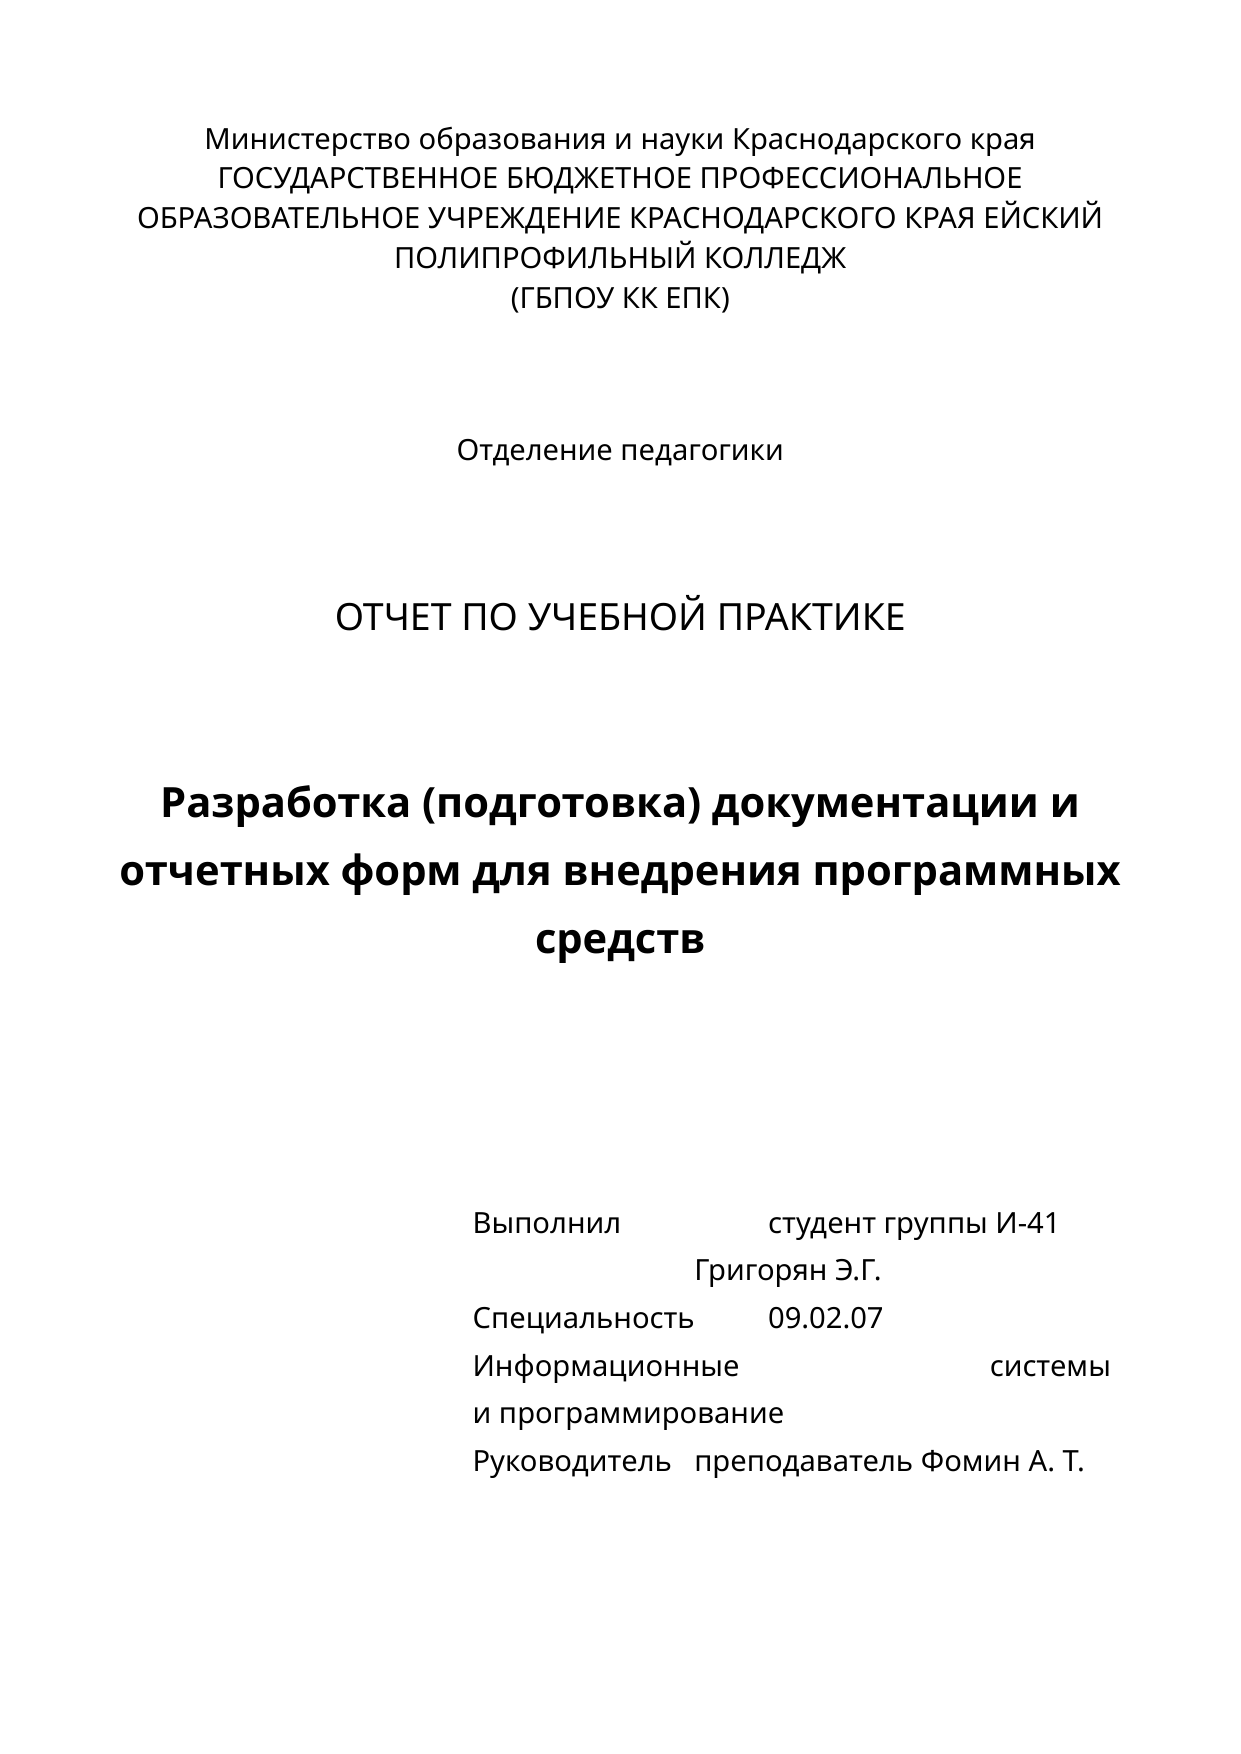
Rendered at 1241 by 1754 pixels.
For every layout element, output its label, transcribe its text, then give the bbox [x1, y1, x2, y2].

text ГОСУДАРСТВЕННОЕ БЮДЖЕТНОЕ ПРОФЕССИОНАЛЬНОЕ ОБРАЗОВАТЕЛЬНОЕ УЧРЕЖДЕНИЕ КРАСНОДАРСКОГО КРАЯ ЕЙСКИЙ ПОЛИПРОФИЛЬНЫЙ КОЛЛЕДЖ [118, 158, 1122, 277]
text Руководитель преподаватель Фомин А. Т. [472, 1440, 1122, 1480]
text Министерство образования и науки Краснодарского края [118, 118, 1122, 158]
text (ГБПОУ КК ЕПК) [118, 277, 1122, 317]
text Специальность 09.02.07 Информационные системы и программирование [472, 1297, 1122, 1432]
text Григорян Э.Г. [472, 1250, 1122, 1289]
text Разработка (подготовка) документации и отчетных форм для внедрения программных средств [118, 773, 1122, 966]
text ОТЧЕТ ПО УЧЕБНОЙ ПРАКТИКЕ [118, 590, 1122, 641]
text Отделение педагогики [118, 429, 1122, 469]
text Выполнил студент группы И-41 [472, 1202, 1122, 1242]
